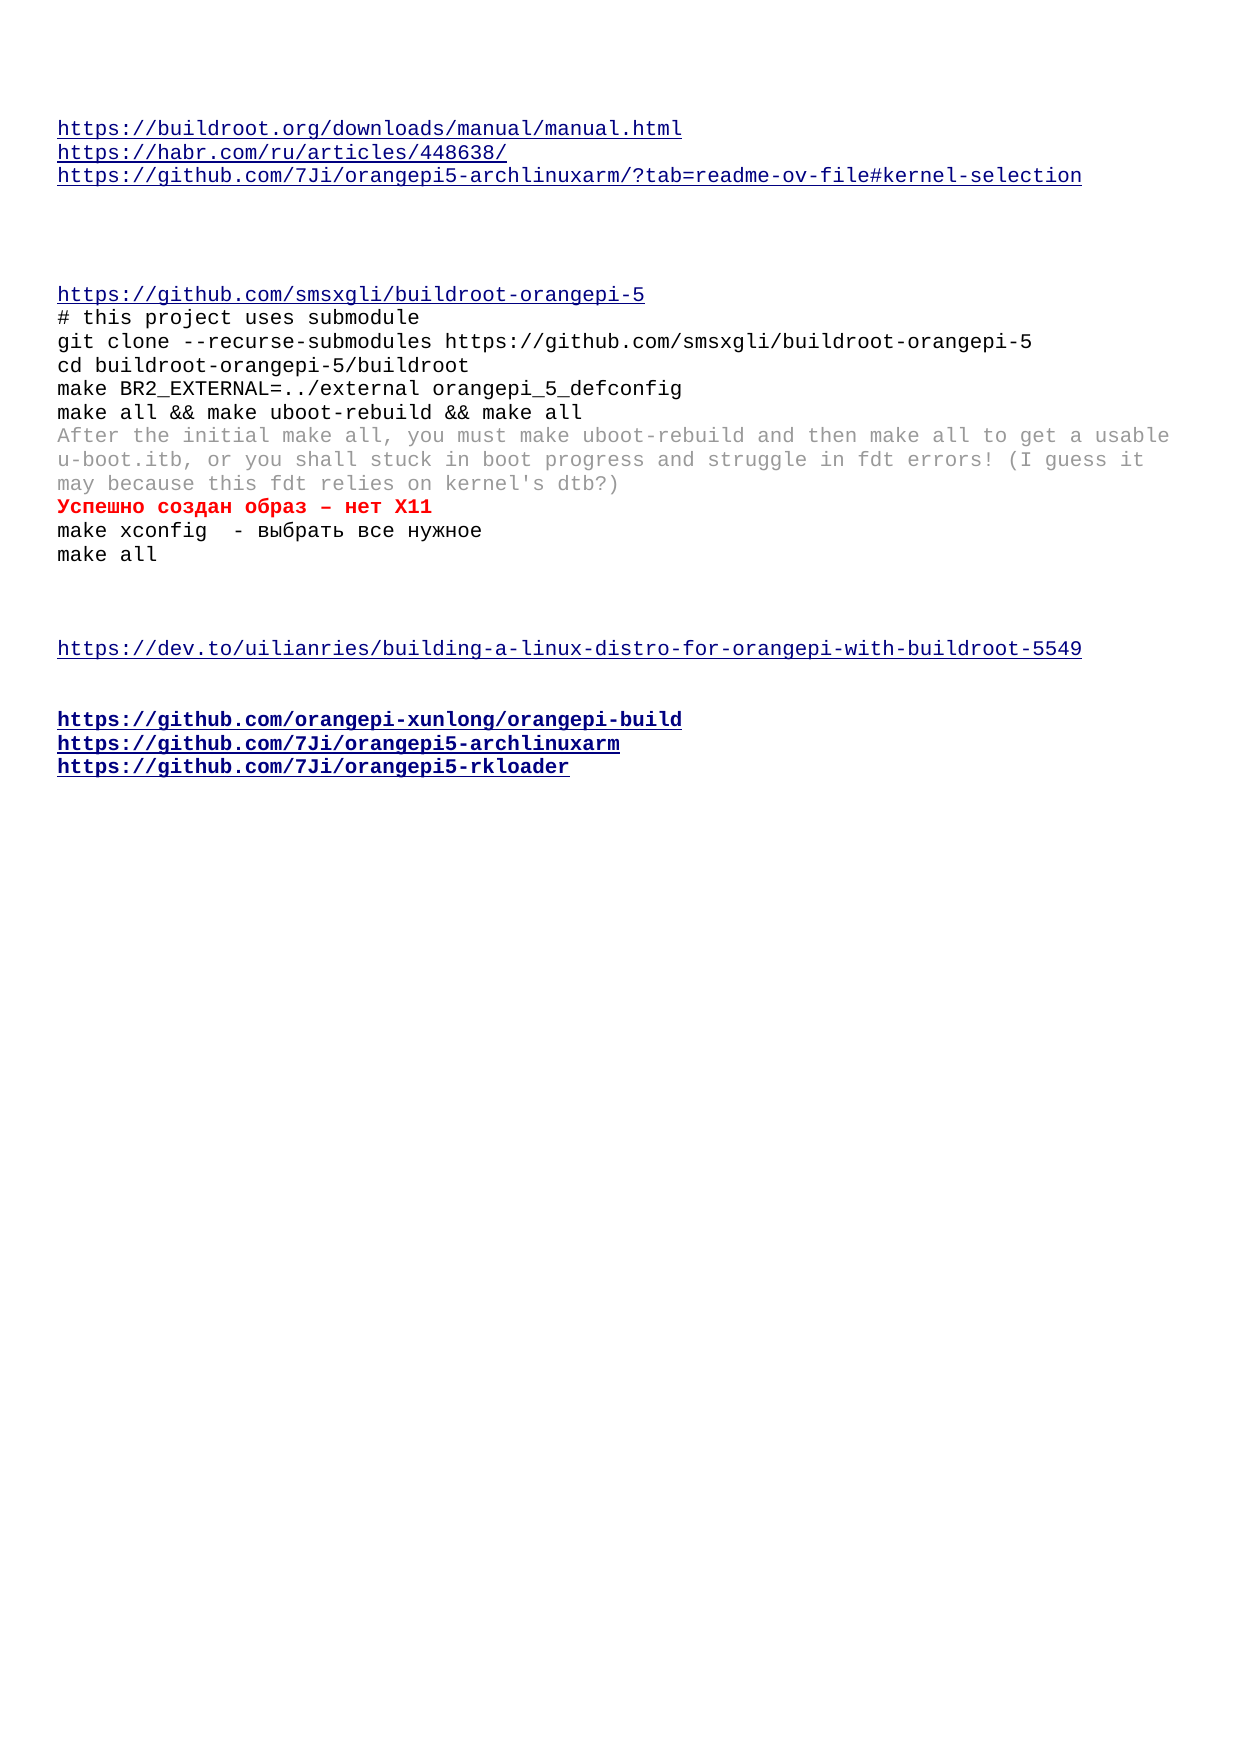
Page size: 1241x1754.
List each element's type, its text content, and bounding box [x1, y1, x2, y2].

text https://buildroot.org/downloads/manual/manual.html [57, 118, 1182, 142]
text Успешно создан образ – нет X11 [57, 496, 1182, 520]
text After the initial make all, you must make uboot-rebuild and then make all to get a usable u-boot.itb, or you shall stuck in boot progress and struggle in fdt errors! (I guess it may because this fdt relies on kernel's dtb?) [57, 426, 1182, 496]
text https://github.com/7Ji/orangepi5-archlinuxarm/?tab=readme-ov-file#kernel-selection [57, 165, 1182, 189]
text https://github.com/7Ji/orangepi5-archlinuxarm [57, 733, 1182, 757]
text https://github.com/orangepi-xunlong/orangepi-build [57, 709, 1182, 733]
text https://dev.to/uilianries/building-a-linux-distro-for-orangepi-with-buildroot-5549 [57, 638, 1182, 662]
text https://github.com/smsxgli/buildroot-orangepi-5 [57, 284, 1182, 307]
text cd buildroot-orangepi-5/buildroot [57, 354, 1182, 378]
text # this project uses submodule [57, 307, 1182, 331]
text make BR2_EXTERNAL=../external orangepi_5_defconfig [57, 378, 1182, 402]
text https://habr.com/ru/articles/448638/ [57, 142, 1182, 165]
text https://github.com/7Ji/orangepi5-rkloader [57, 757, 1182, 780]
text make all [57, 544, 1182, 567]
text make all && make uboot-rebuild && make all [57, 402, 1182, 426]
text make xconfig - выбрать все нужное [57, 520, 1182, 544]
text git clone --recurse-submodules https://github.com/smsxgli/buildroot-orangepi-5 [57, 331, 1182, 354]
